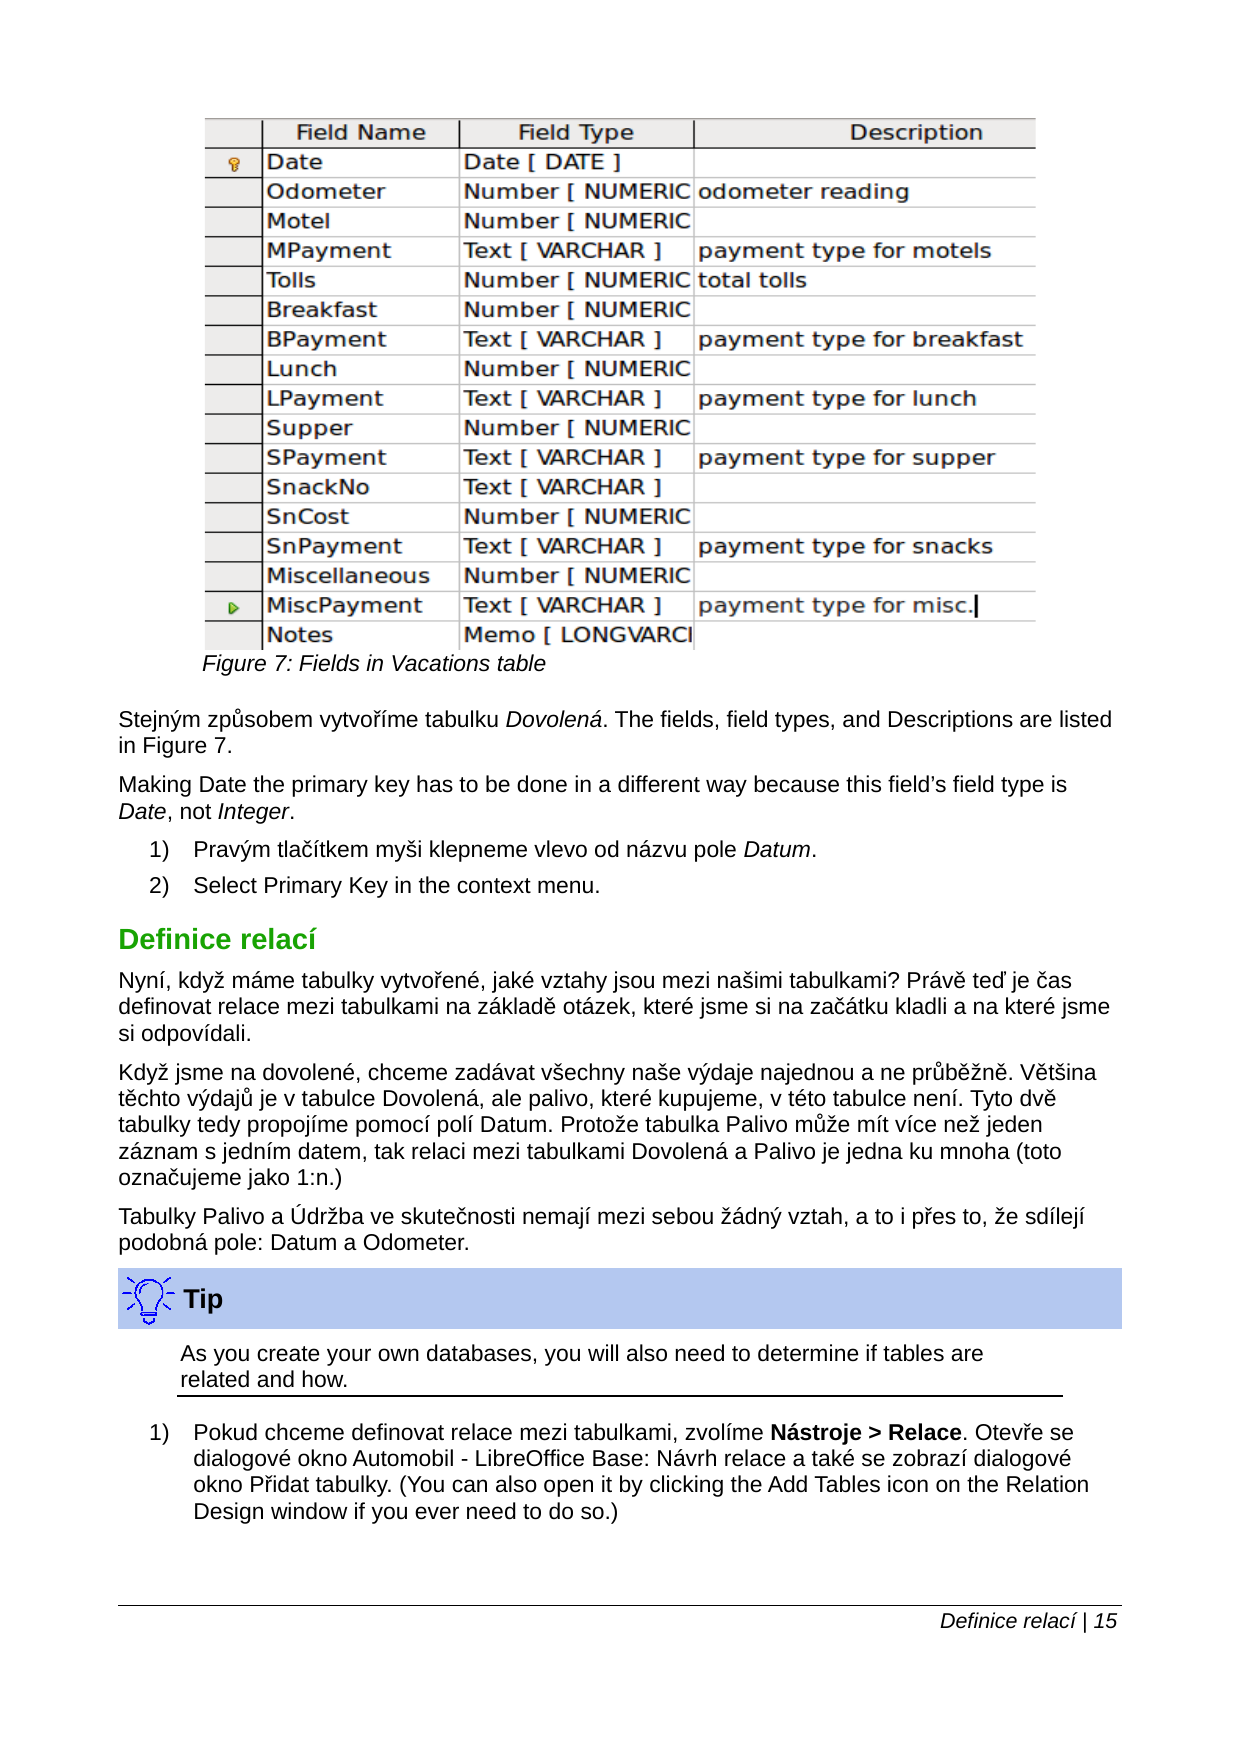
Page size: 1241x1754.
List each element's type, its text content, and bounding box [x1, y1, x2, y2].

text Když jsme na dovolené, chceme zadávat všechny naše výdaje najednou a ne průběžně. Většina těchto výdajů je v tabulce Dovolená, ale palivo, které kupujeme, v této tabulce není. Tyto dvě tabulky tedy propojíme pomocí polí Datum. Protože tabulka Palivo může mít více než jeden záznam s jedním datem, tak relaci mezi tabulkami Dovolená a Palivo je jedna ku mnoha (toto označujeme jako 1:n.) [118, 1058, 1122, 1190]
text Tabulky Palivo a Údržba ve skutečnosti nemají mezi sebou žádný vztah, a to i přes to, že sdílejí podobná pole: Datum a Odometer. [118, 1203, 1122, 1256]
subtitle Definice relací [118, 922, 1122, 955]
picture [119, 1269, 179, 1329]
text Stejným způsobem vytvoříme tabulku Dovolená. The fields, field types, and Descriptions are listed in Figure 7. [118, 706, 1122, 759]
text Making Date the primary key has to be done in a different way because this field’s field type is Date, not Integer. [118, 771, 1122, 824]
list Select Primary Key in the context menu. [169, 872, 1122, 898]
text Figure 7: Fields in Vacations table [202, 118, 1038, 676]
picture [204, 118, 1036, 650]
list Pokud chceme definovat relace mezi tabulkami, zvolíme Nástroje > Relace. Otevře se dialogové okno Automobil - LibreOffice Base: Návrh relace a také se zobrazí dialogové okno Přidat tabulky. (You can also open it by clicking the Add Tables icon on the Relation Design window if you ever need to do so.) [169, 1418, 1122, 1524]
list Pravým tlačítkem myši klepneme vlevo od názvu pole Datum. [169, 836, 1122, 863]
text Nyní, když máme tabulky vytvořené, jaké vztahy jsou mezi našimi tabulkami? Právě teď je čas definovat relace mezi tabulkami na základě otázek, které jsme si na začátku kladli a na které jsme si odpovídali. [118, 967, 1122, 1046]
subtitle Tip [118, 1268, 1122, 1329]
text As you create your own databases, you will also need to determine if tables are related and how. [177, 1337, 1063, 1395]
